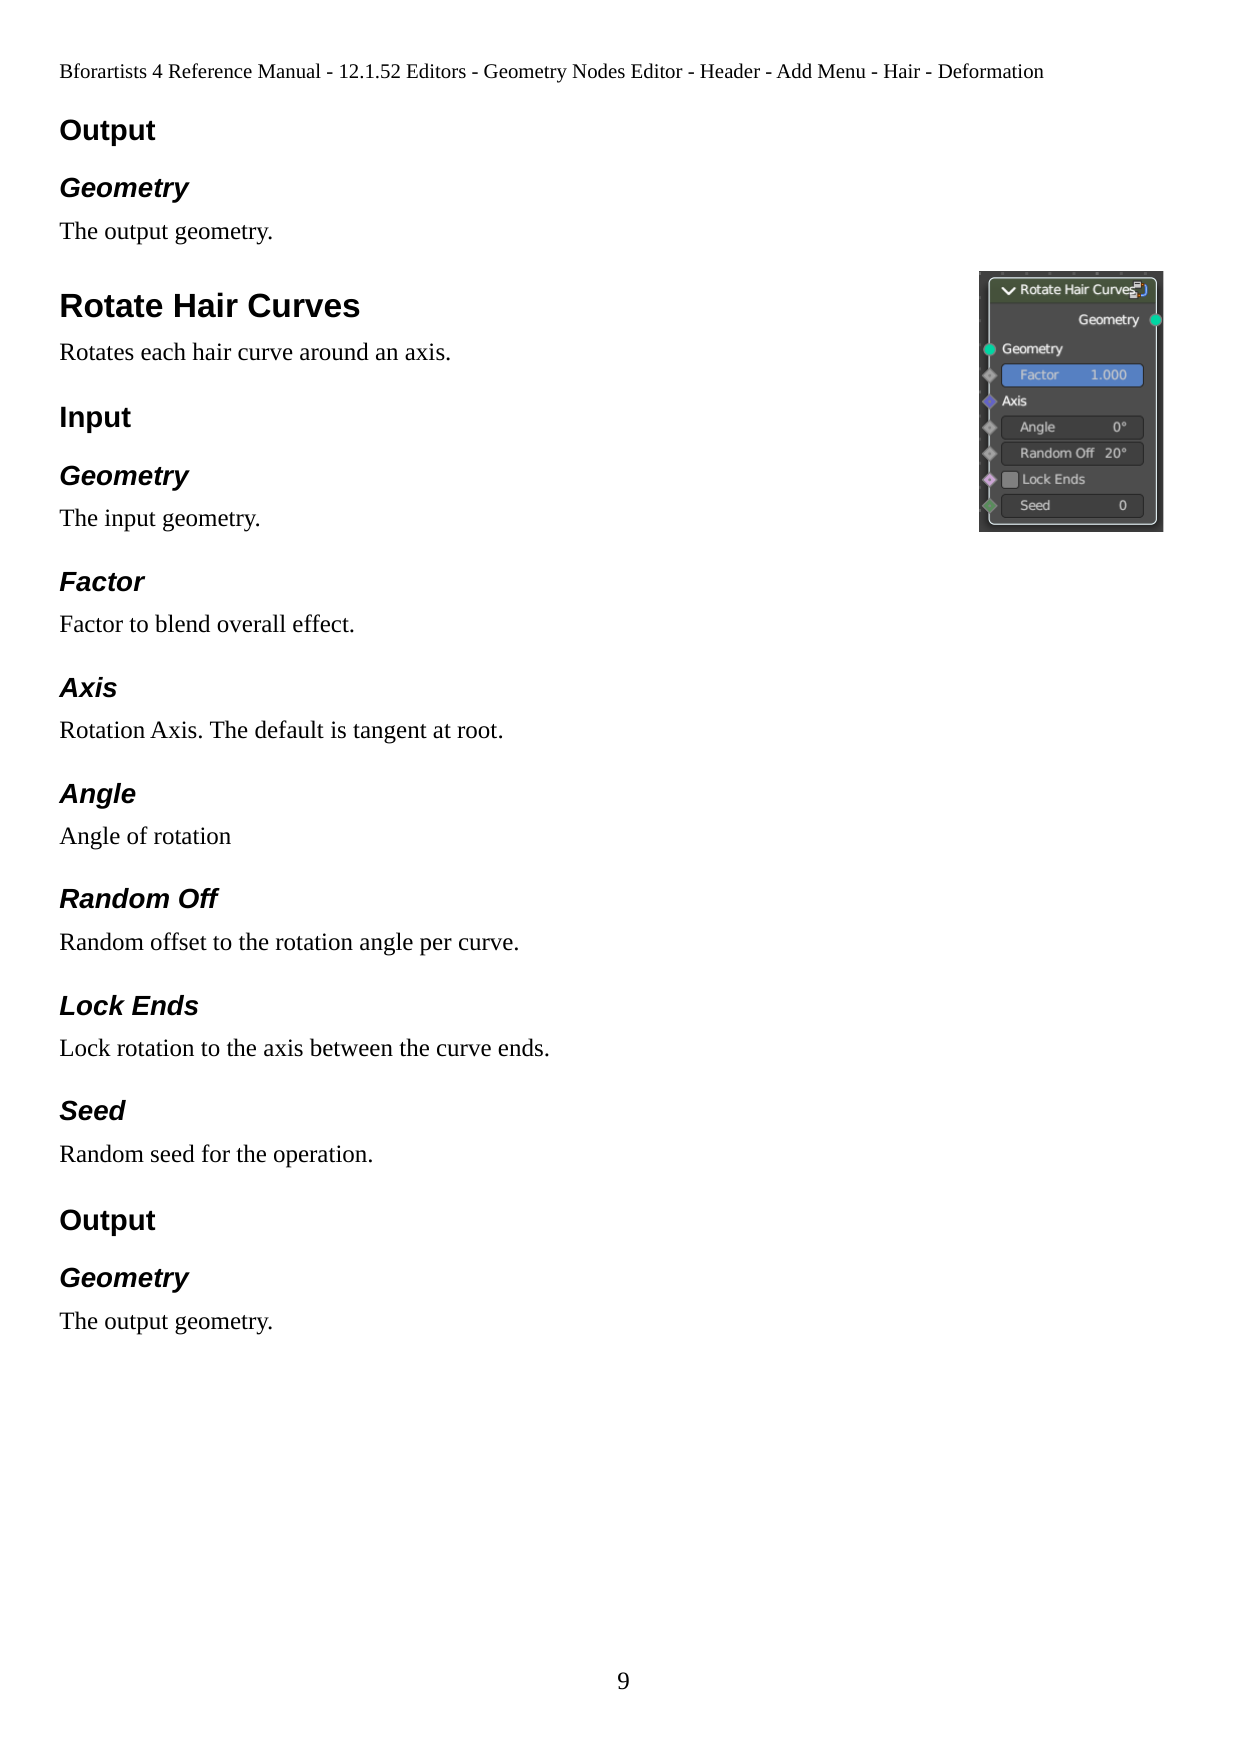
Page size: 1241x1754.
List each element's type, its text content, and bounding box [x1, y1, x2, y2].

subtitle Random Off [59, 883, 1181, 915]
text Rotates each hair curve around an axis. [59, 337, 979, 366]
picture [979, 271, 1164, 532]
subtitle Output [59, 113, 1181, 146]
subtitle Lock Ends [59, 989, 1181, 1021]
text The output geometry. [59, 216, 1181, 244]
subtitle Geometry [59, 459, 979, 491]
subtitle [1164, 400, 1181, 434]
subtitle Geometry [59, 1262, 1181, 1293]
subtitle Angle [59, 777, 1181, 809]
subtitle Factor [59, 565, 1181, 597]
subtitle Rotate Hair Curves [59, 286, 979, 324]
text The output geometry. [59, 1306, 1181, 1335]
text Random seed for the operation. [59, 1139, 1181, 1168]
subtitle [1164, 286, 1181, 324]
subtitle Output [59, 1203, 1181, 1237]
text Rotation Axis. The default is tangent at root. [59, 715, 1181, 744]
subtitle [1164, 459, 1181, 491]
text Angle of rotation [59, 821, 1181, 850]
subtitle Seed [59, 1095, 1181, 1127]
text [1164, 503, 1181, 532]
subtitle Input [59, 400, 979, 434]
text Random offset to the rotation angle per curve. [59, 927, 1181, 956]
subtitle Axis [59, 671, 1181, 703]
subtitle Geometry [59, 171, 1181, 203]
text Lock rotation to the axis between the curve ends. [59, 1033, 1181, 1062]
text The input geometry. [59, 503, 979, 532]
text Factor to blend overall effect. [59, 609, 1181, 638]
